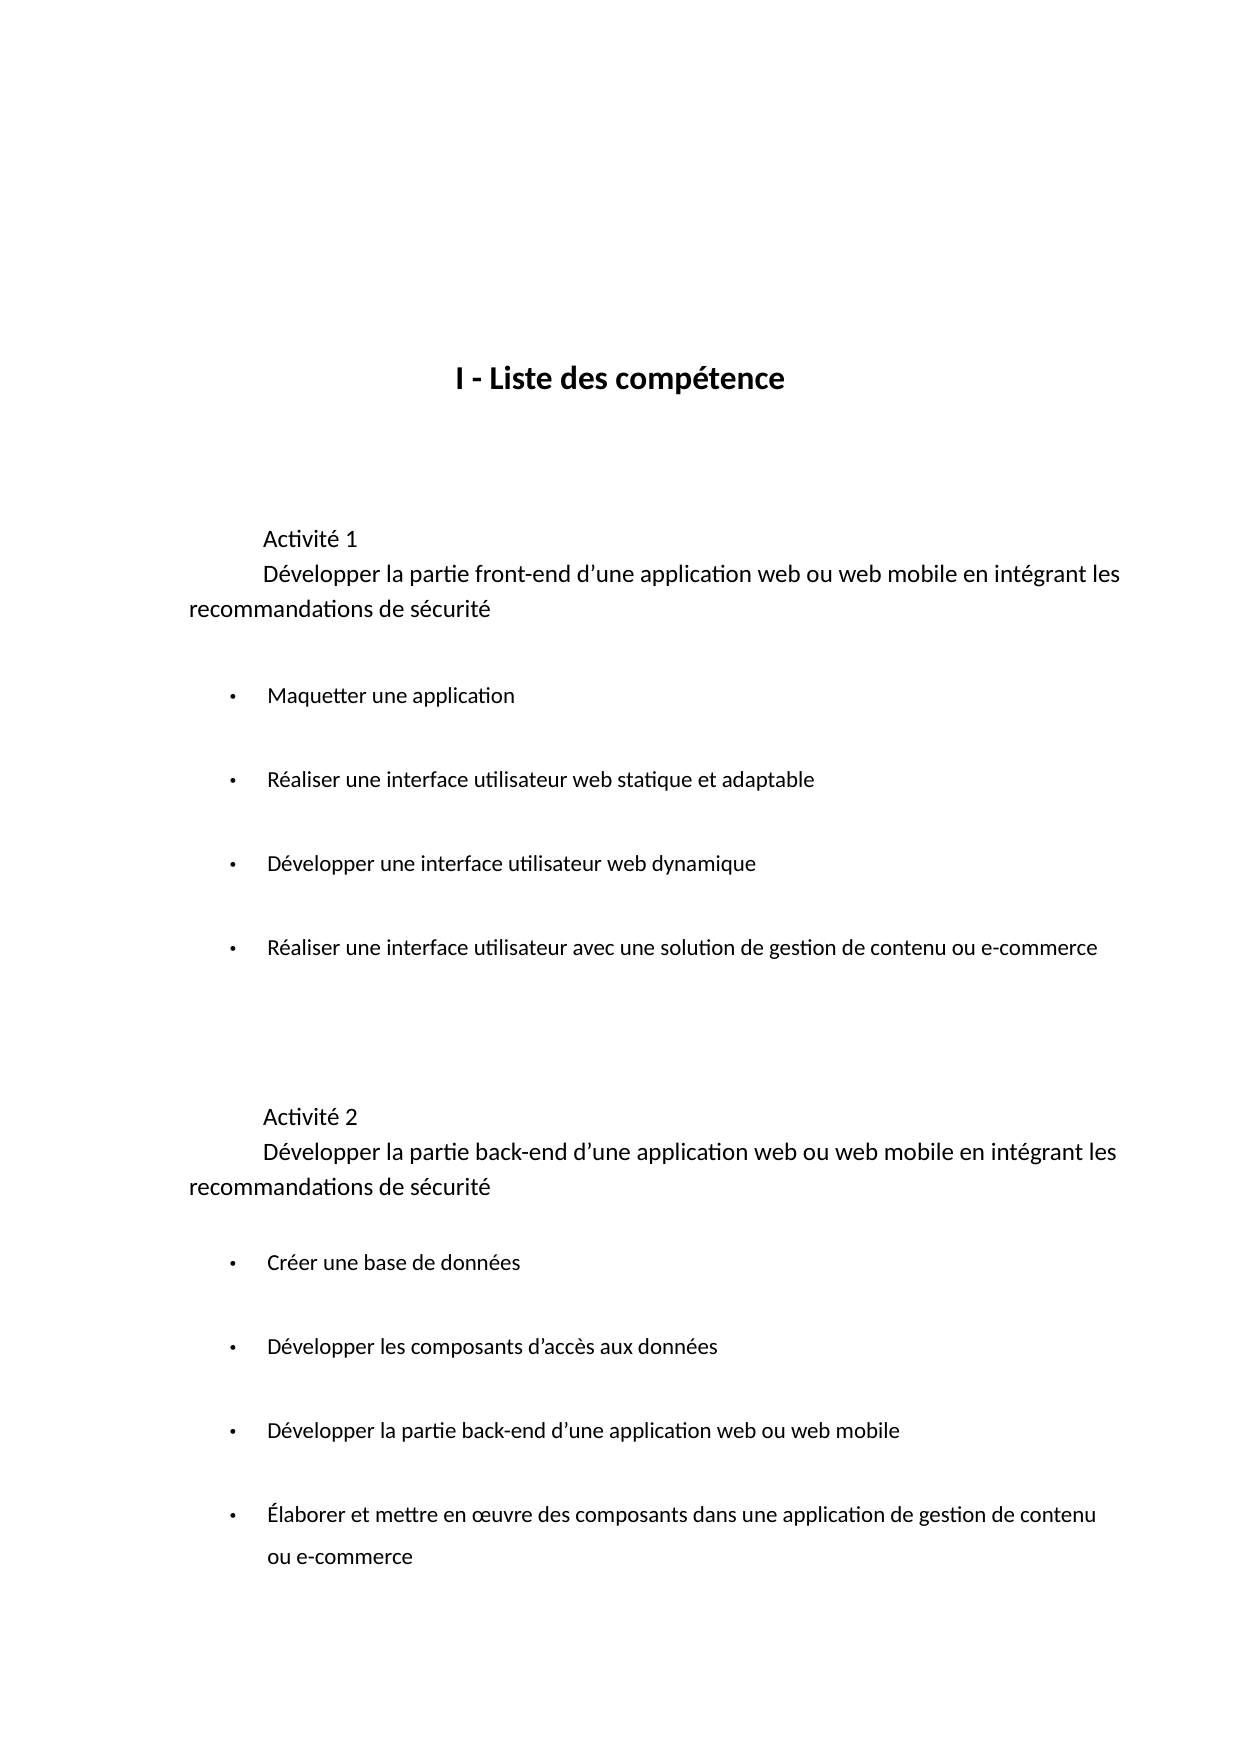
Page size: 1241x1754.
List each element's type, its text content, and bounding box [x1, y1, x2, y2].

text Activité 1 [189, 523, 1122, 553]
list Élaborer et mettre en œuvre des composants dans une application de gestion de contenu ou e-commerce [229, 1500, 1122, 1570]
list Réaliser une interface utilisateur web statique et adaptable [229, 765, 1122, 793]
list Maquetter une application [229, 681, 1122, 709]
subtitle Liste des compétence [118, 357, 1122, 398]
list Réaliser une interface utilisateur avec une solution de gestion de contenu ou e-commerce [229, 933, 1122, 961]
list Créer une base de données [229, 1248, 1122, 1276]
text Activité 2 [189, 1101, 1122, 1132]
list Développer les composants d’accès aux données [229, 1332, 1122, 1360]
text Développer la partie front-end d’une application web ou web mobile en intégrant les recommandations de sécurité [189, 558, 1122, 623]
list Développer une interface utilisateur web dynamique [229, 849, 1122, 877]
list Développer la partie back-end d’une application web ou web mobile [229, 1416, 1122, 1444]
text Développer la partie back-end d’une application web ou web mobile en intégrant les recommandations de sécurité [189, 1136, 1122, 1202]
